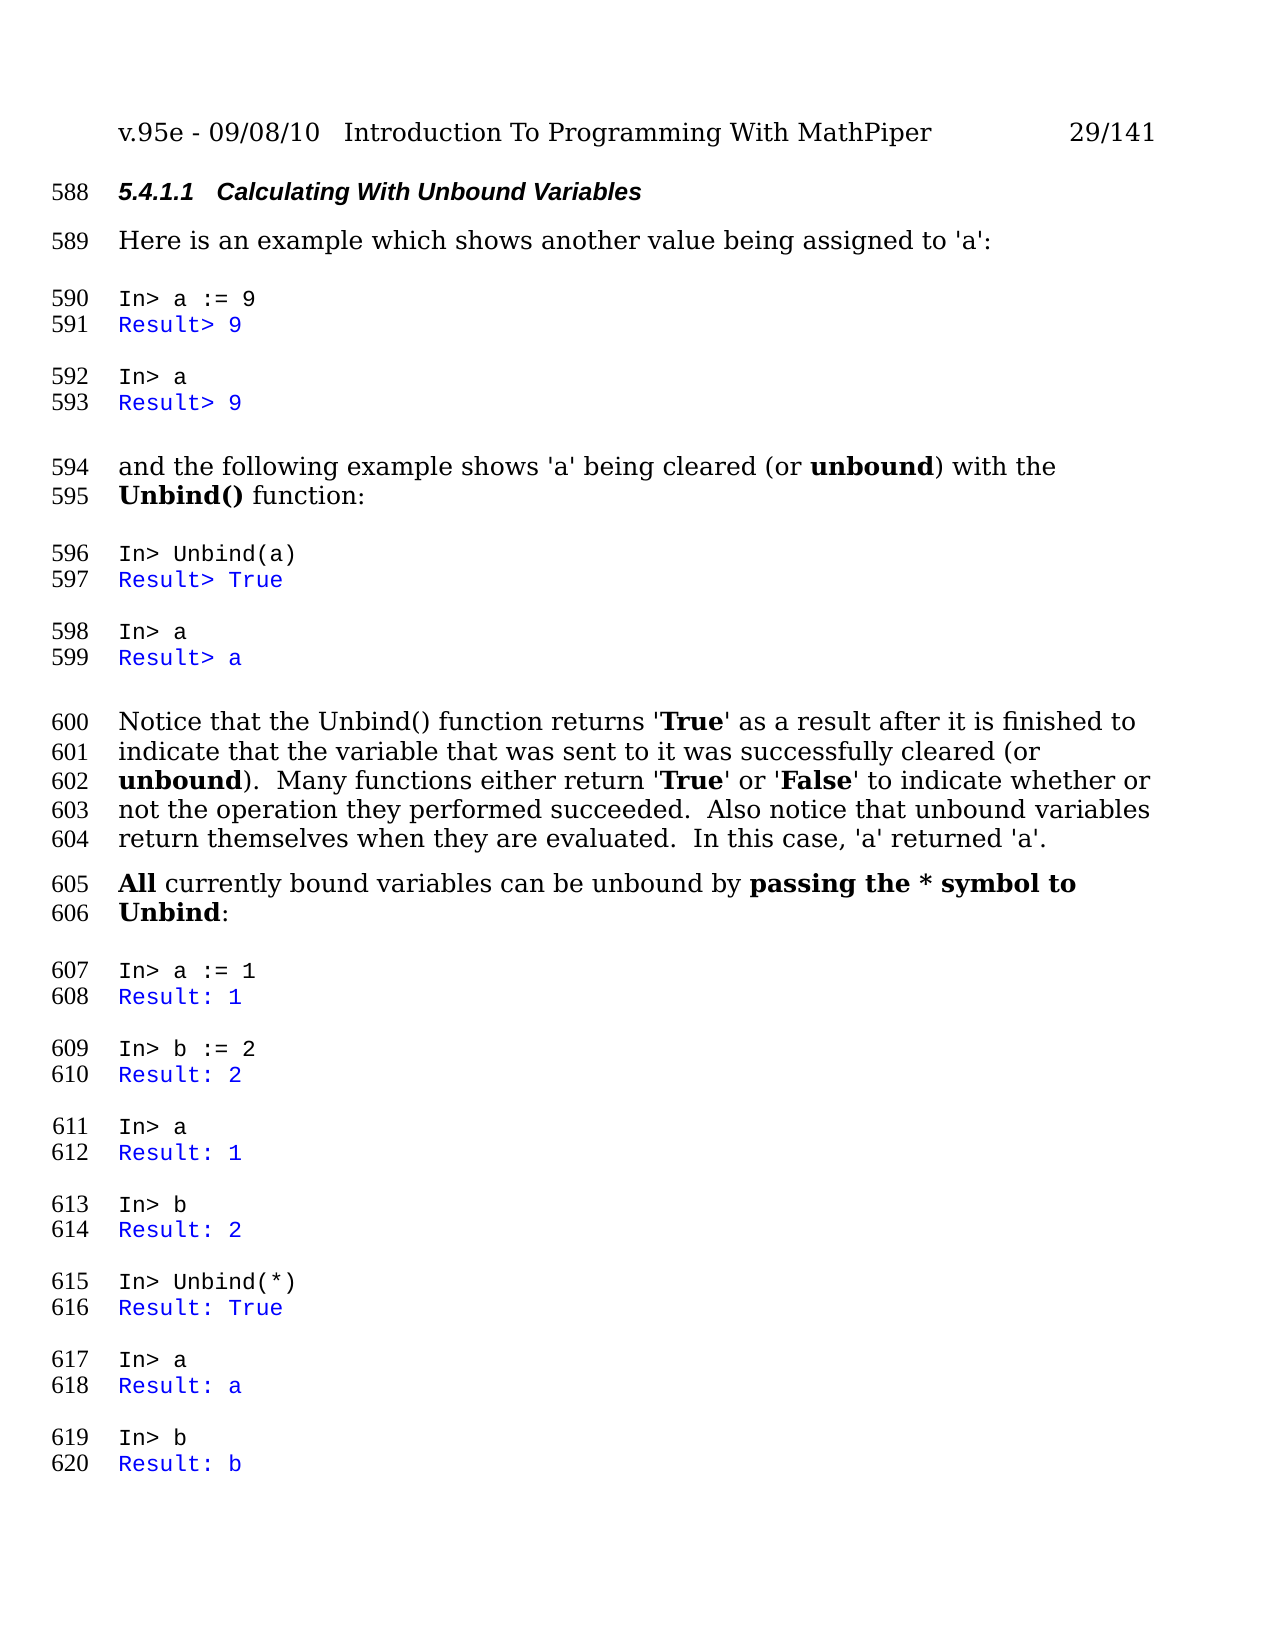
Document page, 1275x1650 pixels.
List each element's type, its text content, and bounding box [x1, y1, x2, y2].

text Result: 2 [118, 1219, 1157, 1245]
text Result: 2 [118, 1063, 1157, 1089]
text Result> 9 [118, 313, 1157, 339]
text Result: b [118, 1452, 1157, 1478]
text Here is an example which shows another value being assigned to 'a': [118, 226, 1157, 255]
text In> Unbind(*) [118, 1271, 1157, 1297]
text In> a [118, 365, 1157, 391]
text Result: a [118, 1374, 1157, 1400]
text and the following example shows 'a' being cleared (or unbound) with the Unbind() function: [118, 452, 1157, 511]
text In> a := 1 [118, 959, 1157, 985]
text Result: 1 [118, 1141, 1157, 1167]
text Result: True [118, 1297, 1157, 1323]
text In> a [118, 1115, 1157, 1141]
text Notice that the Unbind() function returns 'True' as a result after it is finished to indicate that the variable that was sent to it was successfully cleared (or unbound). Many functions either return 'True' or 'False' to indicate whether or not the operation they performed succeeded. Also notice that unbound variables return themselves when they are evaluated. In this case, 'a' returned 'a'. [118, 707, 1157, 854]
text Result> a [118, 646, 1157, 672]
text Result: 1 [118, 985, 1157, 1011]
text In> Unbind(a) [118, 543, 1157, 569]
text In> a [118, 621, 1157, 646]
text In> b := 2 [118, 1037, 1157, 1063]
subtitle Calculating With Unbound Variables [118, 177, 1157, 205]
text Result> True [118, 569, 1157, 594]
text In> a := 9 [118, 287, 1157, 313]
text All currently bound variables can be unbound by passing the * symbol to Unbind: [118, 869, 1157, 927]
text In> a [118, 1348, 1157, 1374]
text In> b [118, 1426, 1157, 1452]
text In> b [118, 1193, 1157, 1219]
text Result> 9 [118, 391, 1157, 417]
